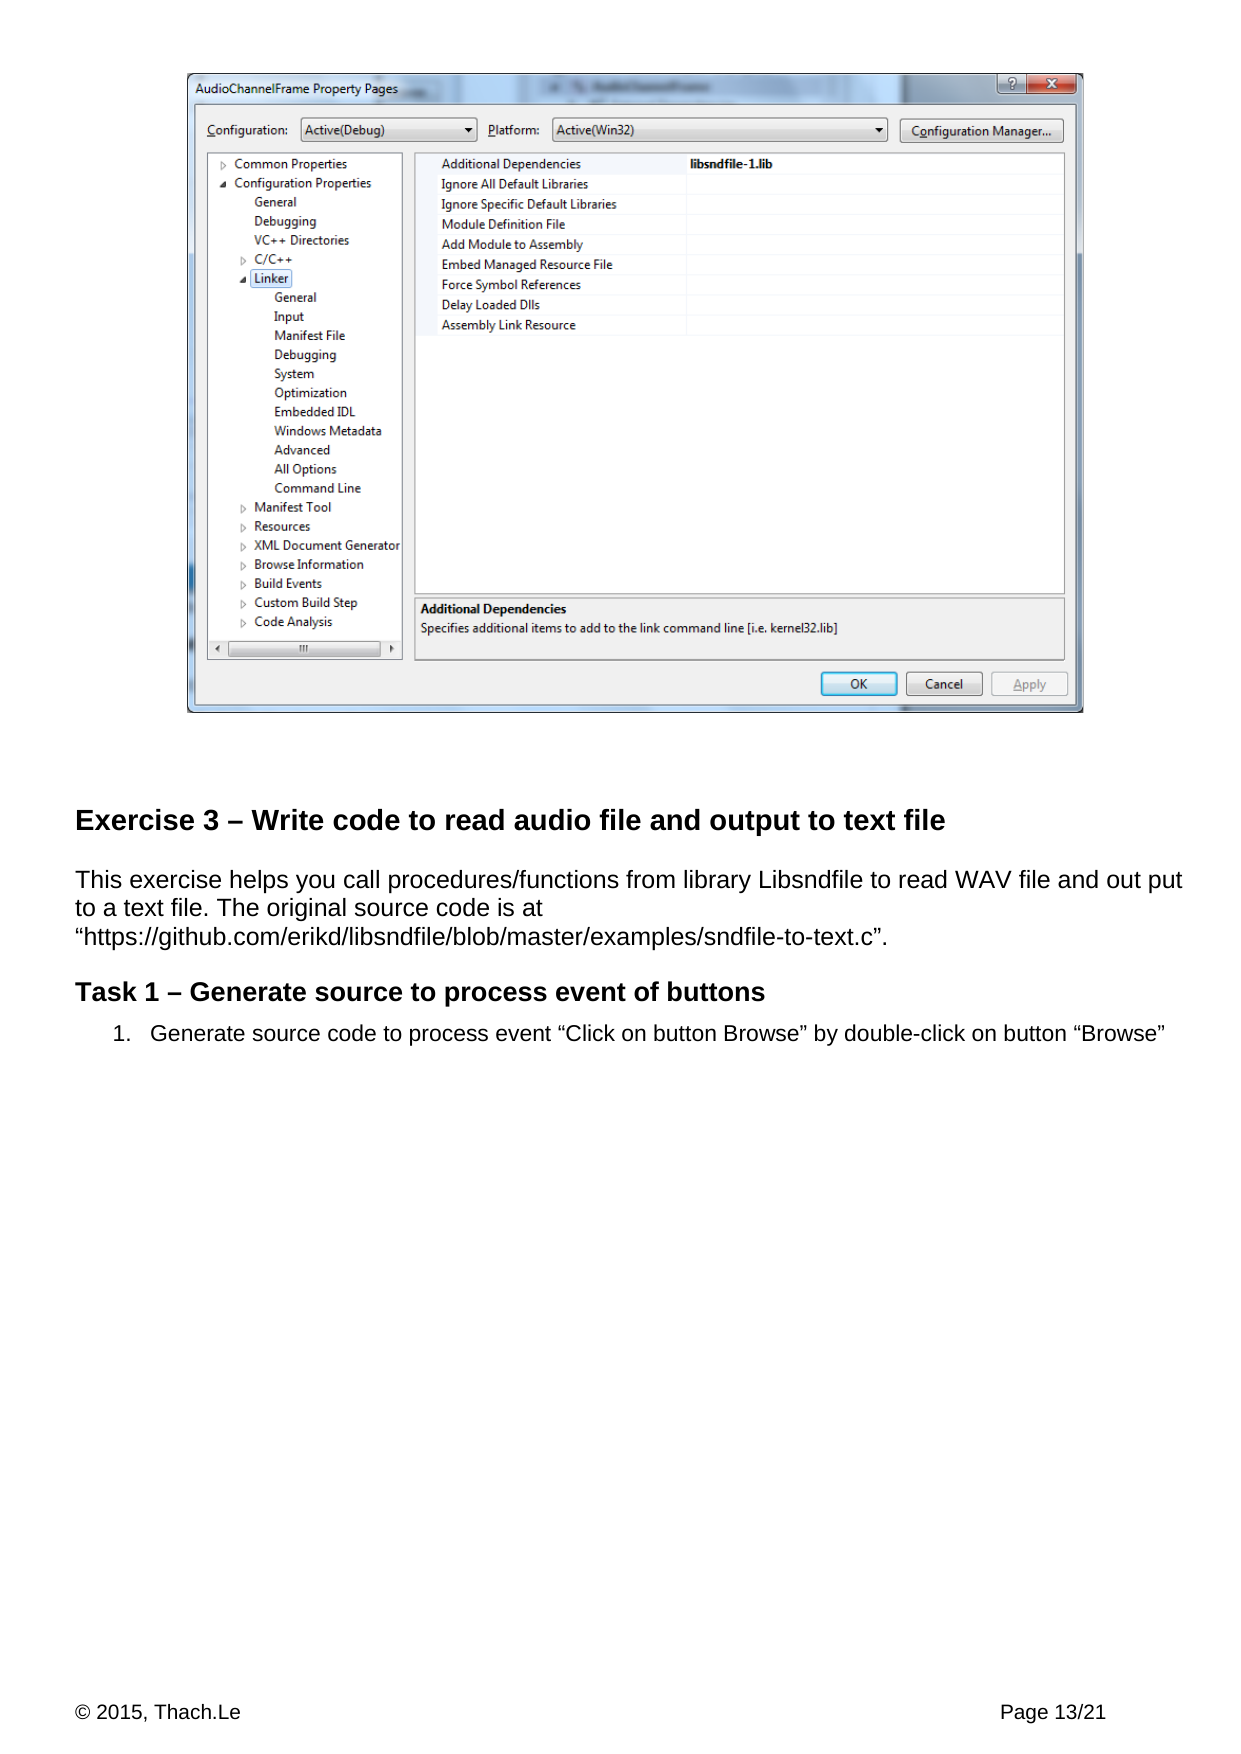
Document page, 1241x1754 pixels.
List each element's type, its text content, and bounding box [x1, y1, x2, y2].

subtitle Generate source code to process event “Click on button Browse” by double-click on button “Browse” [112, 1019, 1196, 1046]
picture [187, 73, 1084, 713]
subtitle Exercise 3 – Write code to read audio file and output to text file [75, 807, 1196, 836]
subtitle Task 1 – Generate source to process event of buttons [75, 976, 1196, 1007]
text This exercise helps you call procedures/functions from library Libsndfile to read WAV file and out put to a text file. The original source code is at “https://github.com/erikd/libsndfile/blob/master/examples/sndfile-to-text.c”. [75, 864, 1196, 951]
